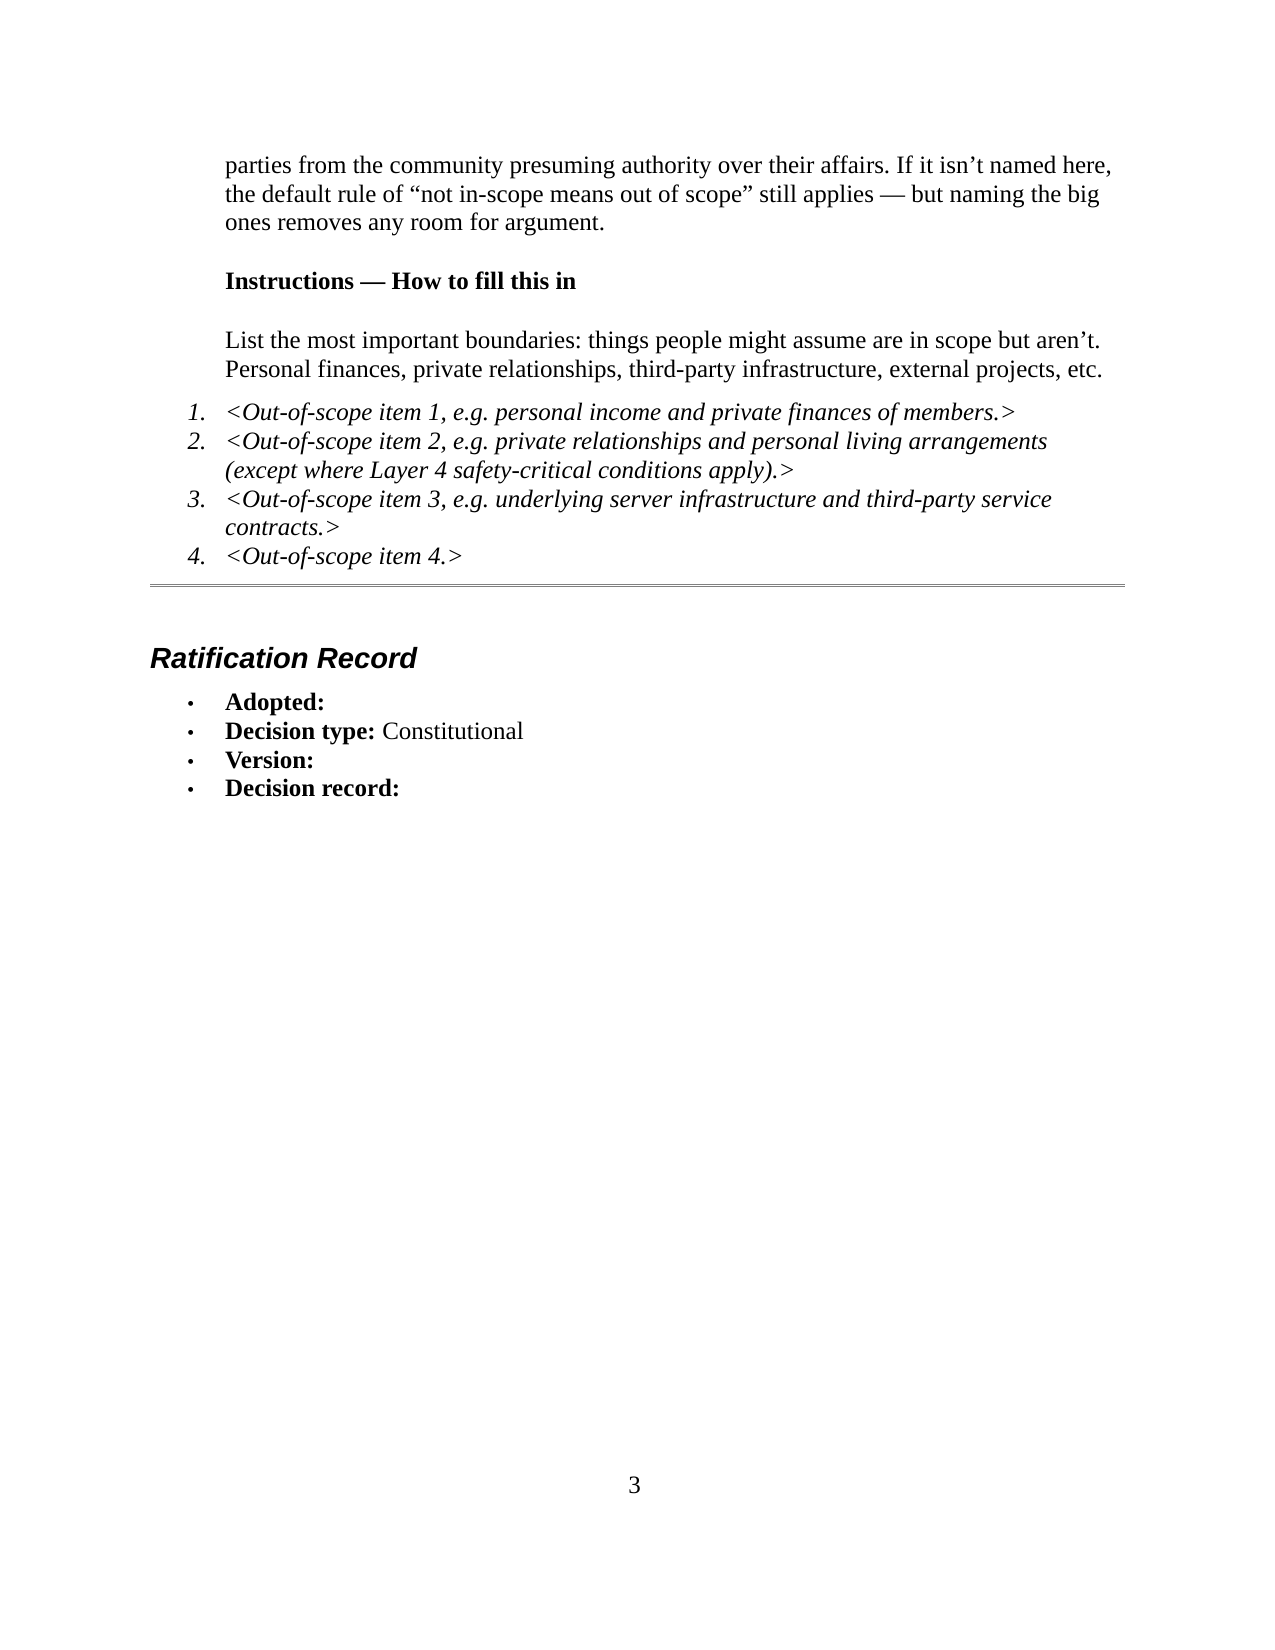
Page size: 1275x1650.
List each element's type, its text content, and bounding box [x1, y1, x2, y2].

subtitle Ratification Record [150, 641, 1125, 675]
list <Out-of-scope item 4.> [187, 541, 1125, 570]
list Version: [187, 745, 1125, 773]
list Adopted: [187, 687, 1125, 716]
list Decision type: Constitutional [187, 716, 1125, 745]
text Instructions — How to fill this in [225, 266, 1125, 295]
list <Out-of-scope item 1, e.g. personal income and private finances of members.> [187, 397, 1125, 426]
text parties from the community presuming authority over their affairs. If it isn’t named here, the default rule of “not in-scope means out of scope” still applies — but naming the big ones removes any room for argument. [225, 150, 1125, 236]
list Decision record: [187, 773, 1125, 802]
text List the most important boundaries: things people might assume are in scope but aren’t. Personal finances, private relationships, third-party infrastructure, external projects, etc. [225, 325, 1125, 382]
list <Out-of-scope item 2, e.g. private relationships and personal living arrangements (except where Layer 4 safety-critical conditions apply).> [187, 426, 1125, 484]
list <Out-of-scope item 3, e.g. underlying server infrastructure and third-party service contracts.> [187, 484, 1125, 541]
